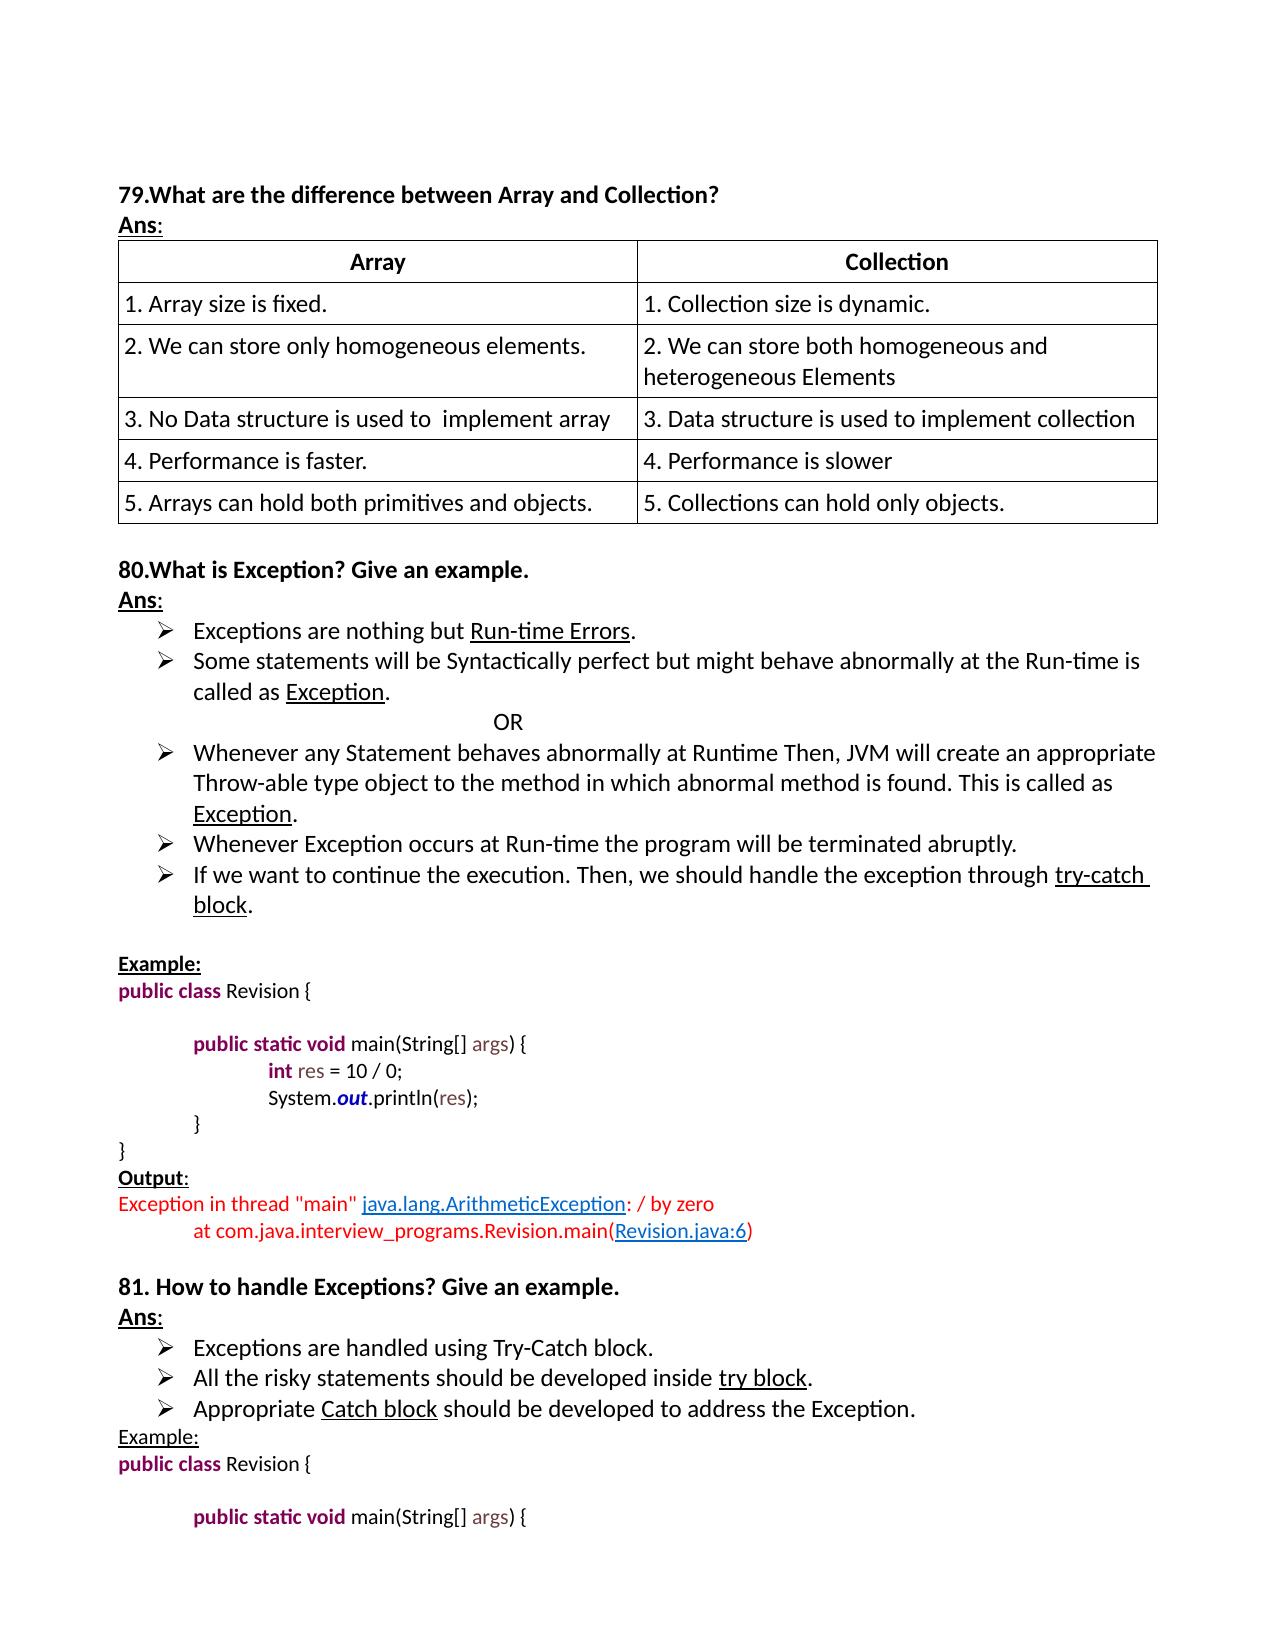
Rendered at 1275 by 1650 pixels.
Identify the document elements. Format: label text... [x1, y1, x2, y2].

table_cell 1. Collection size is dynamic. [638, 283, 1157, 324]
text 80.What is Exception? Give an example. [118, 554, 1157, 584]
text Example: [118, 1423, 1157, 1450]
table_cell 5. Collections can hold only objects. [638, 482, 1157, 523]
text System.out.println(res); [118, 1084, 1157, 1111]
text Ans: [118, 210, 1157, 240]
list Exceptions are handled using Try-Catch block. [156, 1332, 1157, 1362]
text Ans: [118, 1301, 1157, 1332]
list Appropriate Catch block should be developed to address the Exception. [156, 1393, 1157, 1423]
text public class Revision { [118, 977, 1157, 1004]
text } [118, 1137, 1157, 1164]
text } [118, 1111, 1157, 1137]
text public static void main(String[] args) { [118, 1503, 1157, 1530]
table_cell 2. We can store only homogeneous elements. [119, 325, 637, 397]
list Whenever any Statement behaves abnormally at Runtime Then, JVM will create an appropriate Throw-able type object to the method in which abnormal method is found. This is called as Exception. [156, 737, 1157, 828]
text Example: [118, 951, 1157, 977]
text public class Revision { [118, 1450, 1157, 1477]
table_cell 5. Arrays can hold both primitives and objects. [119, 482, 637, 523]
table_cell 2. We can store both homogeneous and heterogeneous Elements [638, 325, 1157, 397]
list Some statements will be Syntactically perfect but might behave abnormally at the Run-time is called as Exception. [156, 645, 1157, 706]
text OR [118, 706, 1157, 737]
text at com.java.interview_programs.Revision.main(Revision.java:6) [118, 1217, 1157, 1244]
table_cell 3. No Data structure is used to implement array [119, 398, 637, 439]
table_header Collection [638, 241, 1157, 282]
text 79.What are the difference between Array and Collection? [118, 179, 1157, 210]
list Exceptions are nothing but Run-time Errors. [156, 615, 1157, 645]
text Output: [118, 1164, 1157, 1191]
table_cell 4. Performance is slower [638, 440, 1157, 481]
list All the risky statements should be developed inside try block. [156, 1362, 1157, 1393]
list Whenever Exception occurs at Run-time the program will be terminated abruptly. [156, 828, 1157, 859]
table_cell 3. Data structure is used to implement collection [638, 398, 1157, 439]
table_header Array [119, 241, 637, 282]
table_cell 4. Performance is faster. [119, 440, 637, 481]
text int res = 10 / 0; [118, 1057, 1157, 1084]
text Ans: [118, 584, 1157, 615]
table_cell 1. Array size is fixed. [119, 283, 637, 324]
text 81. How to handle Exceptions? Give an example. [118, 1271, 1157, 1301]
text public static void main(String[] args) { [118, 1031, 1157, 1057]
text Exception in thread "main" java.lang.ArithmeticException: / by zero [118, 1191, 1157, 1217]
list If we want to continue the execution. Then, we should handle the exception through try-catch block. [156, 859, 1157, 920]
